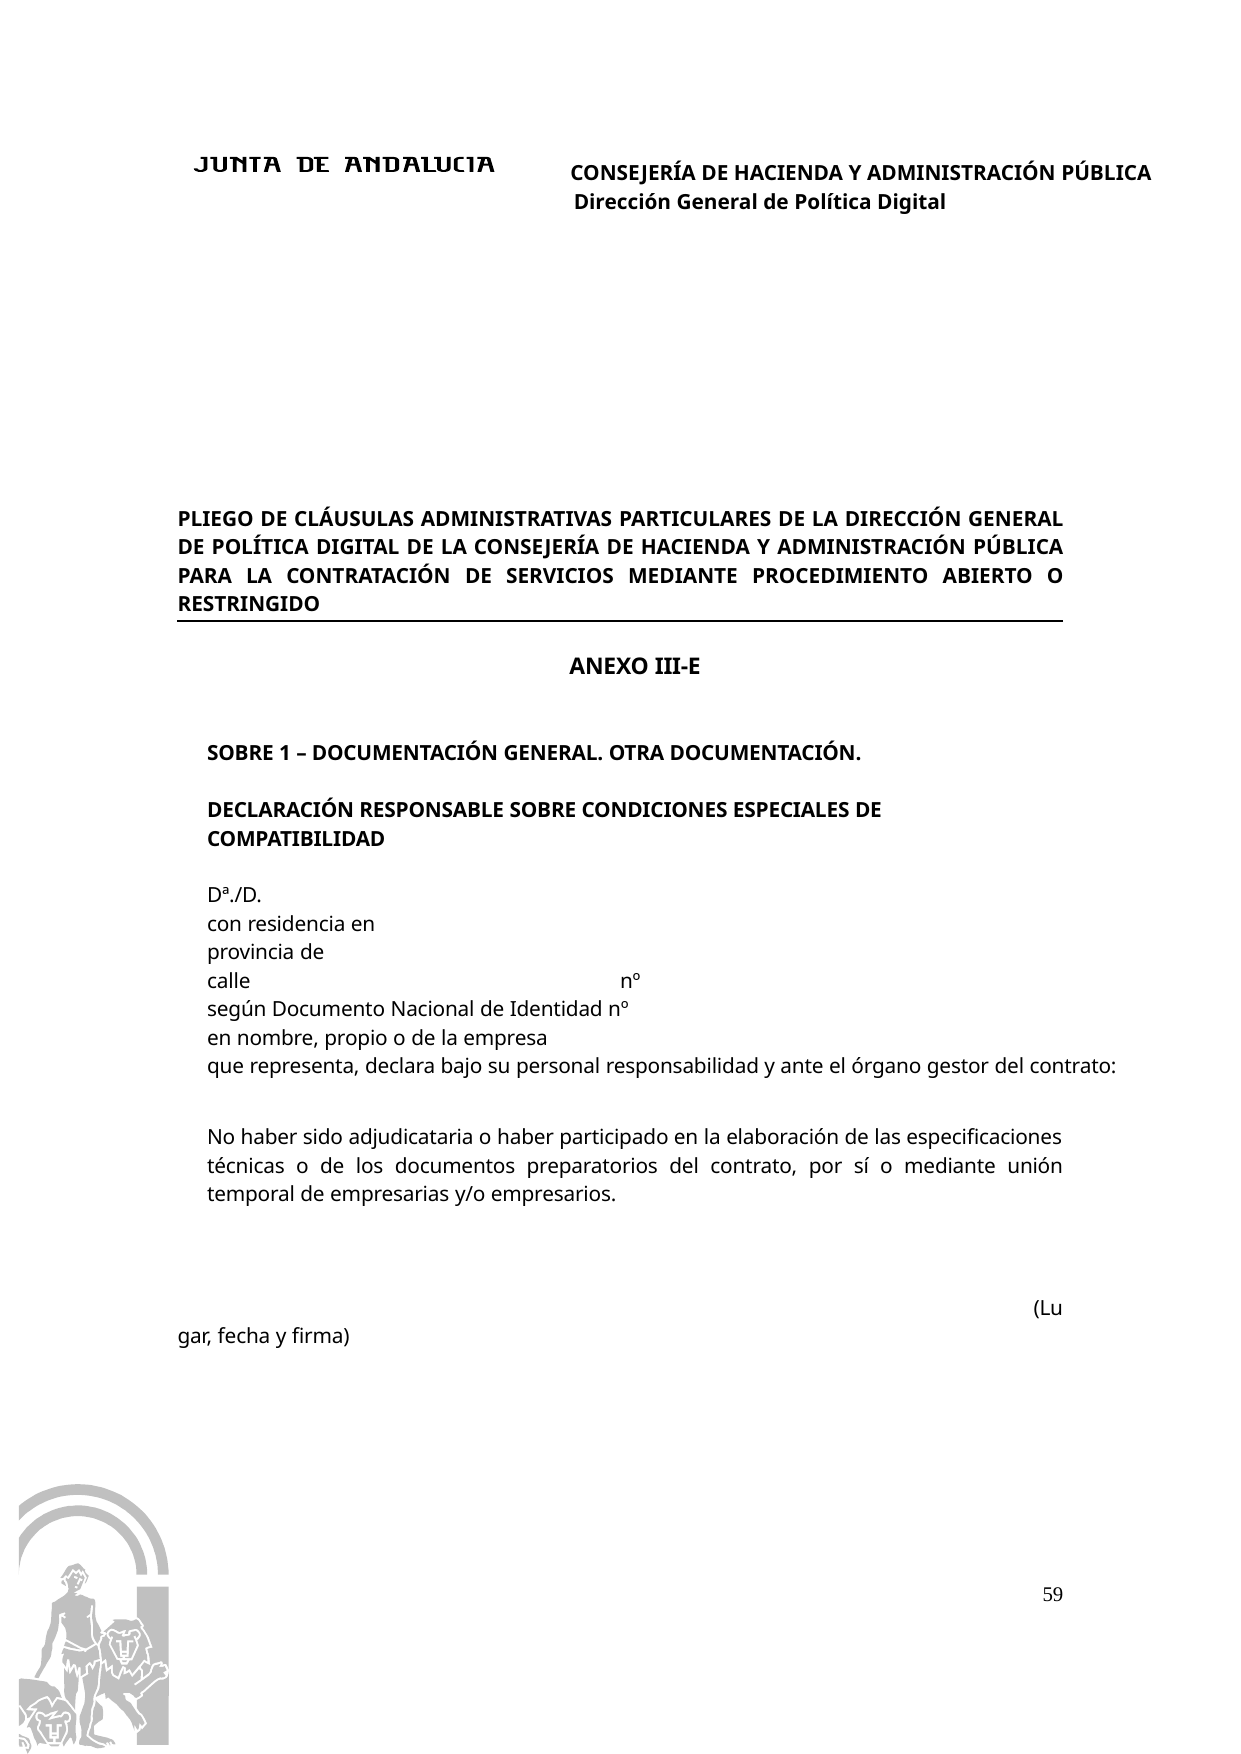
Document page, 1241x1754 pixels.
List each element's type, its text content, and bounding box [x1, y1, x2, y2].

text Dª./D. [207, 881, 1137, 909]
text en nombre, propio o de la empresa [207, 1023, 1137, 1051]
text SOBRE 1 – DOCUMENTACIÓN GENERAL. OTRA DOCUMENTACIÓN. [207, 738, 1063, 767]
text que representa, declara bajo su personal responsabilidad y ante el órgano gestor del contrato: [207, 1051, 1137, 1080]
text DECLARACIÓN RESPONSABLE SOBRE CONDICIONES ESPECIALES DE COMPATIBILIDAD [207, 795, 1063, 852]
text calle nº [207, 966, 1137, 994]
text PLIEGO DE CLÁUSULAS ADMINISTRATIVAS PARTICULARES DE LA DIRECCIÓN GENERAL DE POLÍTICA DIGITAL DE LA CONSEJERÍA DE HACIENDA Y ADMINISTRACIÓN PÚBLICA PARA LA CONTRATACIÓN DE SERVICIOS MEDIANTE PROCEDIMIENTO ABIERTO O RESTRINGIDO [177, 504, 1063, 620]
text con residencia en [207, 909, 1137, 937]
text No haber sido adjudicataria o haber participado en la elaboración de las especificaciones técnicas o de los documentos preparatorios del contrato, por sí o mediante unión temporal de empresarias y/o empresarios. [207, 1122, 1063, 1208]
text ANEXO III-E [207, 650, 1063, 682]
text (Lugar, fecha y firma) [177, 1293, 1063, 1350]
text según Documento Nacional de Identidad nº [207, 994, 1137, 1023]
text provincia de [207, 937, 1137, 966]
